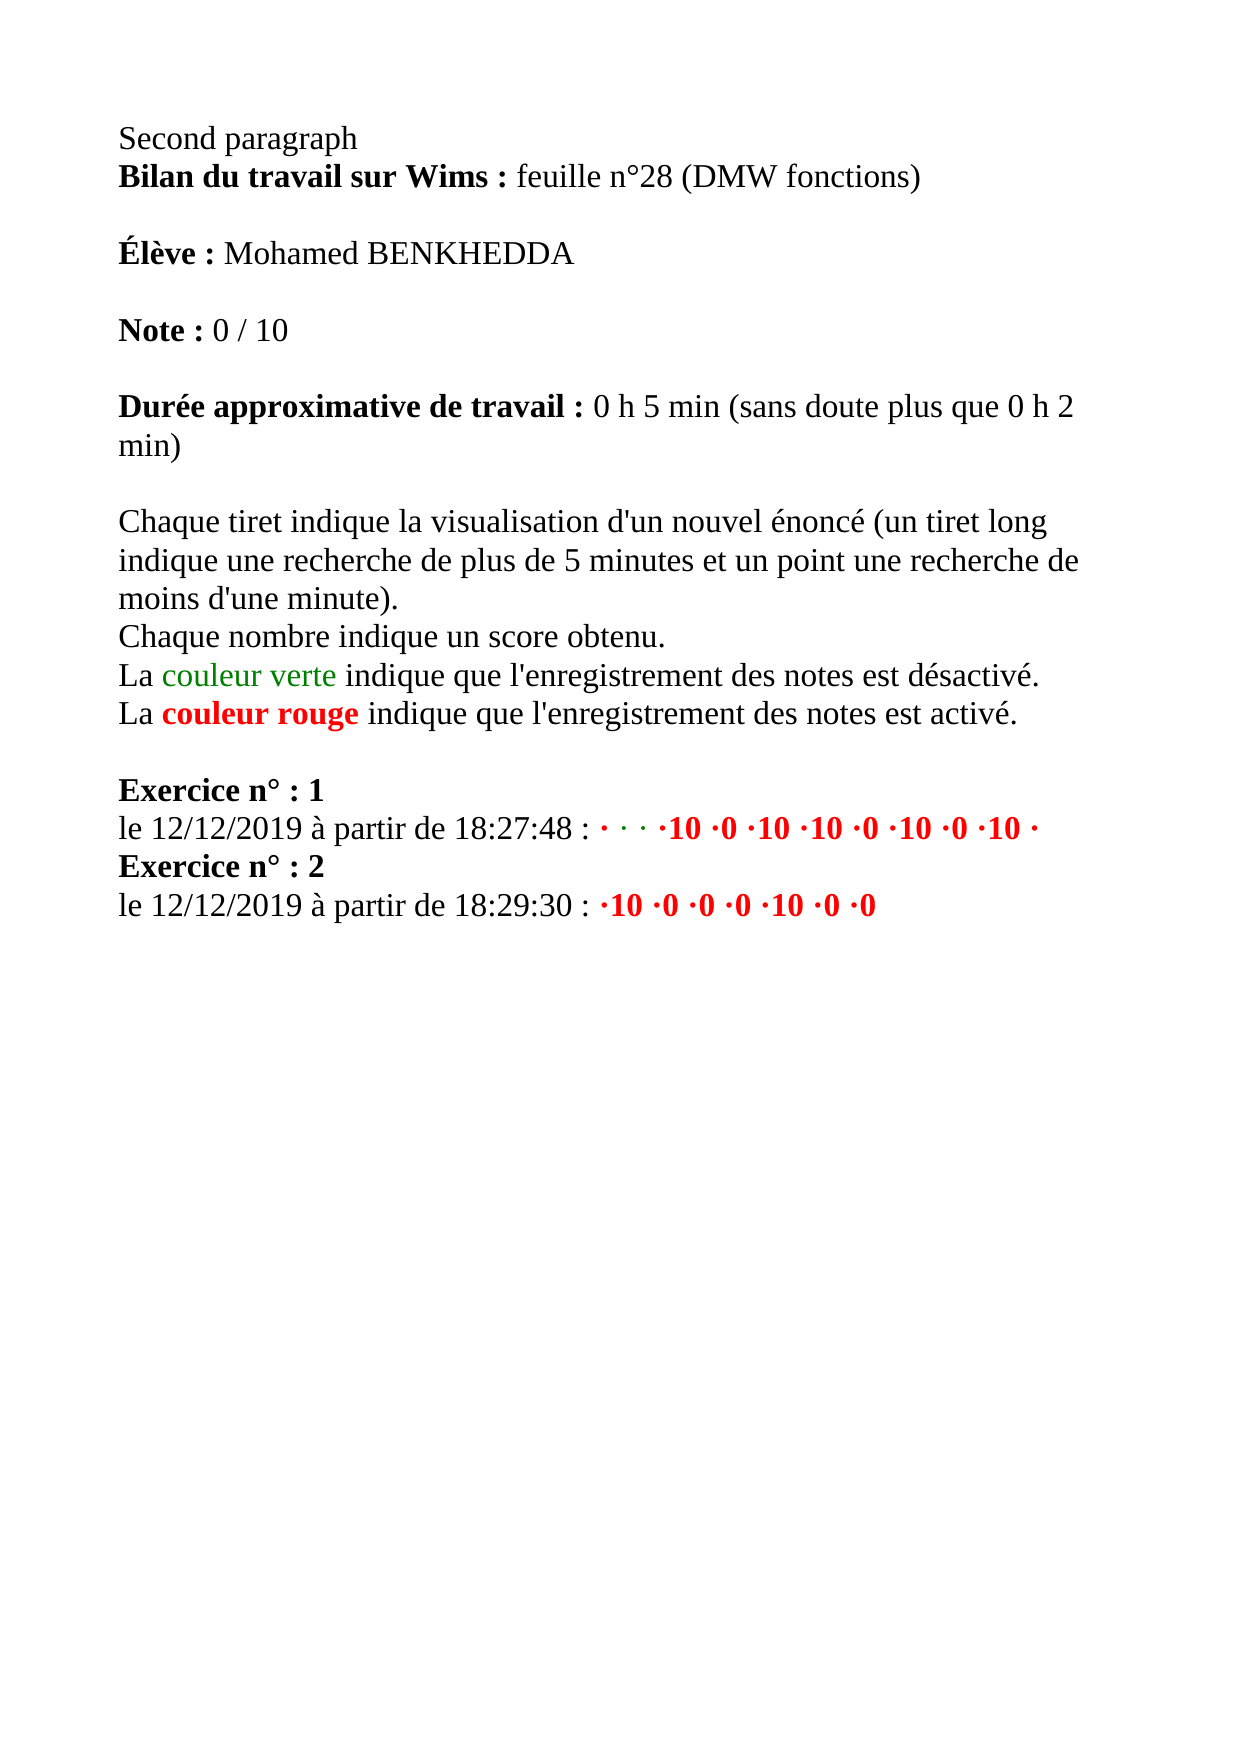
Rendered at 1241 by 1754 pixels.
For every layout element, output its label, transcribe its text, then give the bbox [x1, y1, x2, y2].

text La couleur rouge indique que l'enregistrement des notes est activé. [118, 693, 1122, 731]
text La couleur verte indique que l'enregistrement des notes est désactivé. [118, 655, 1122, 693]
text Durée approximative de travail : 0 h 5 min (sans doute plus que 0 h 2 min) [118, 386, 1122, 463]
text Élève : Mohamed BENKHEDDA [118, 233, 1122, 271]
text Bilan du travail sur Wims : feuille n°28 (DMW fonctions) [118, 156, 1122, 195]
text Exercice n° : 2 [118, 846, 1122, 885]
text Note : 0 / 10 [118, 310, 1122, 348]
text Chaque nombre indique un score obtenu. [118, 616, 1122, 655]
text Second paragraph [118, 118, 1122, 156]
text le 12/12/2019 à partir de 18:29:30 : ·10 ·0 ·0 ·0 ·10 ·0 ·0 [118, 885, 1122, 923]
text Chaque tiret indique la visualisation d'un nouvel énoncé (un tiret long indique une recherche de plus de 5 minutes et un point une recherche de moins d'une minute). [118, 501, 1122, 616]
text le 12/12/2019 à partir de 18:27:48 : · · · ·10 ·0 ·10 ·10 ·0 ·10 ·0 ·10 · [118, 808, 1122, 846]
text Exercice n° : 1 [118, 770, 1122, 808]
